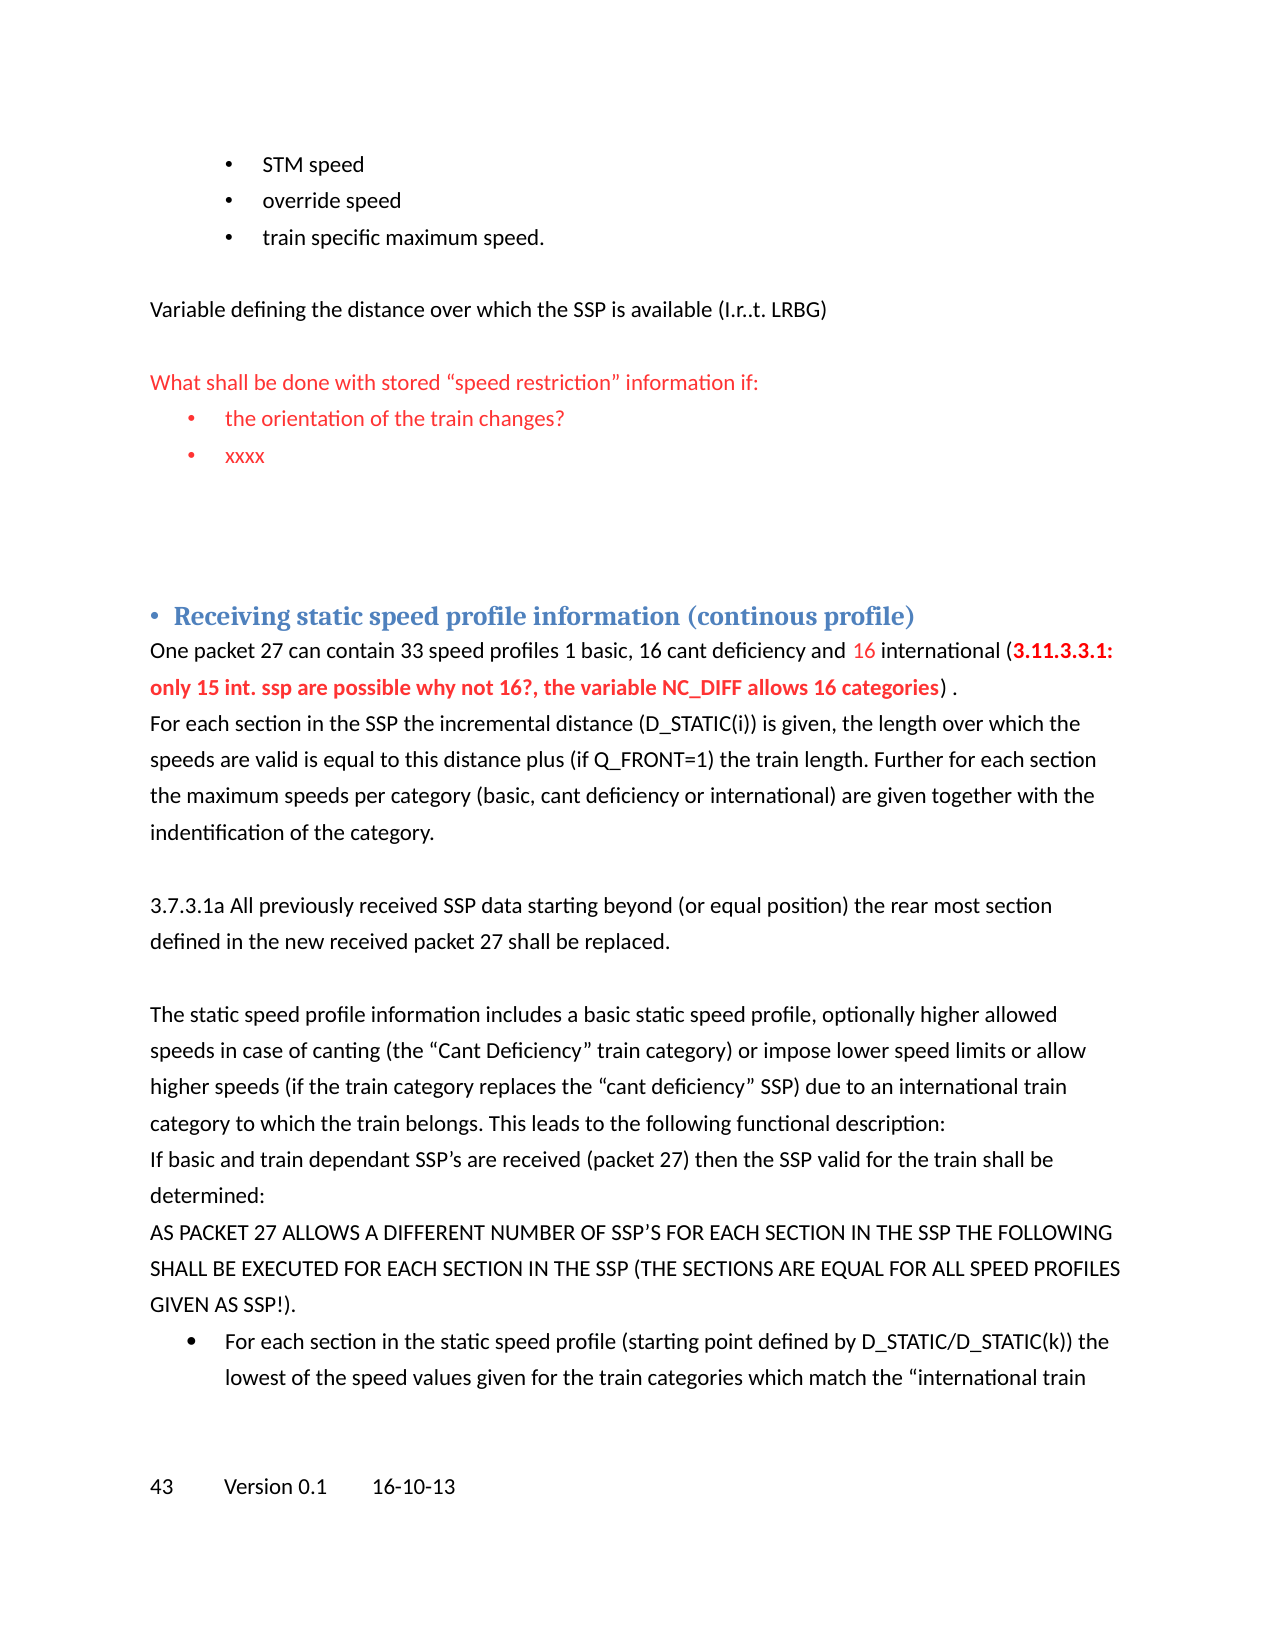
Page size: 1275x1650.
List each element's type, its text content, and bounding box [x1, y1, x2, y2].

text For each section in the SSP the incremental distance (D_STATIC(i)) is given, the length over which the speeds are valid is equal to this distance plus (if Q_FRONT=1) the train length. Further for each section the maximum speeds per category (basic, cant deficiency or international) are given together with the indentification of the category. [150, 709, 1125, 846]
list STM speed [225, 150, 1125, 178]
text One packet 27 can contain 33 speed profiles 1 basic, 16 cant deficiency and 16 international (3.11.3.3.1: only 15 int. ssp are possible why not 16?, the variable NC_DIFF allows 16 categories) . [150, 636, 1125, 701]
list xxxx [187, 441, 1125, 469]
list override speed [225, 186, 1125, 214]
list For each section in the static speed profile (starting point defined by D_STATIC/D_STATIC(k)) the lowest of the speed values given for the train categories which match the “international train [187, 1327, 1125, 1391]
text The static speed profile information includes a basic static speed profile, optionally higher allowed speeds in case of canting (the “Cant Deficiency” train category) or impose lower speed limits or allow higher speeds (if the train category replaces the “cant deficiency” SSP) due to an international train category to which the train belongs. This leads to the following functional description: [150, 1000, 1125, 1137]
text Variable defining the distance over which the SSP is available (I.r..t. LRBG) [150, 295, 1125, 323]
list train specific maximum speed. [225, 223, 1125, 251]
text AS PACKET 27 ALLOWS A DIFFERENT NUMBER OF SSP’S FOR EACH SECTION IN THE SSP THE FOLLOWING SHALL BE EXECUTED FOR EACH SECTION IN THE SSP (THE SECTIONS ARE EQUAL FOR ALL SPEED PROFILES GIVEN AS SSP!). [150, 1218, 1125, 1319]
text What shall be done with stored “speed restriction” information if: [150, 368, 1125, 396]
list the orientation of the train changes? [187, 404, 1125, 432]
subtitle Receiving static speed profile information (continous profile) [150, 601, 1125, 632]
text If basic and train dependant SSP’s are received (packet 27) then the SSP valid for the train shall be determined: [150, 1145, 1125, 1209]
text 3.7.3.1a All previously received SSP data starting beyond (or equal position) the rear most section defined in the new received packet 27 shall be replaced. [150, 891, 1125, 955]
